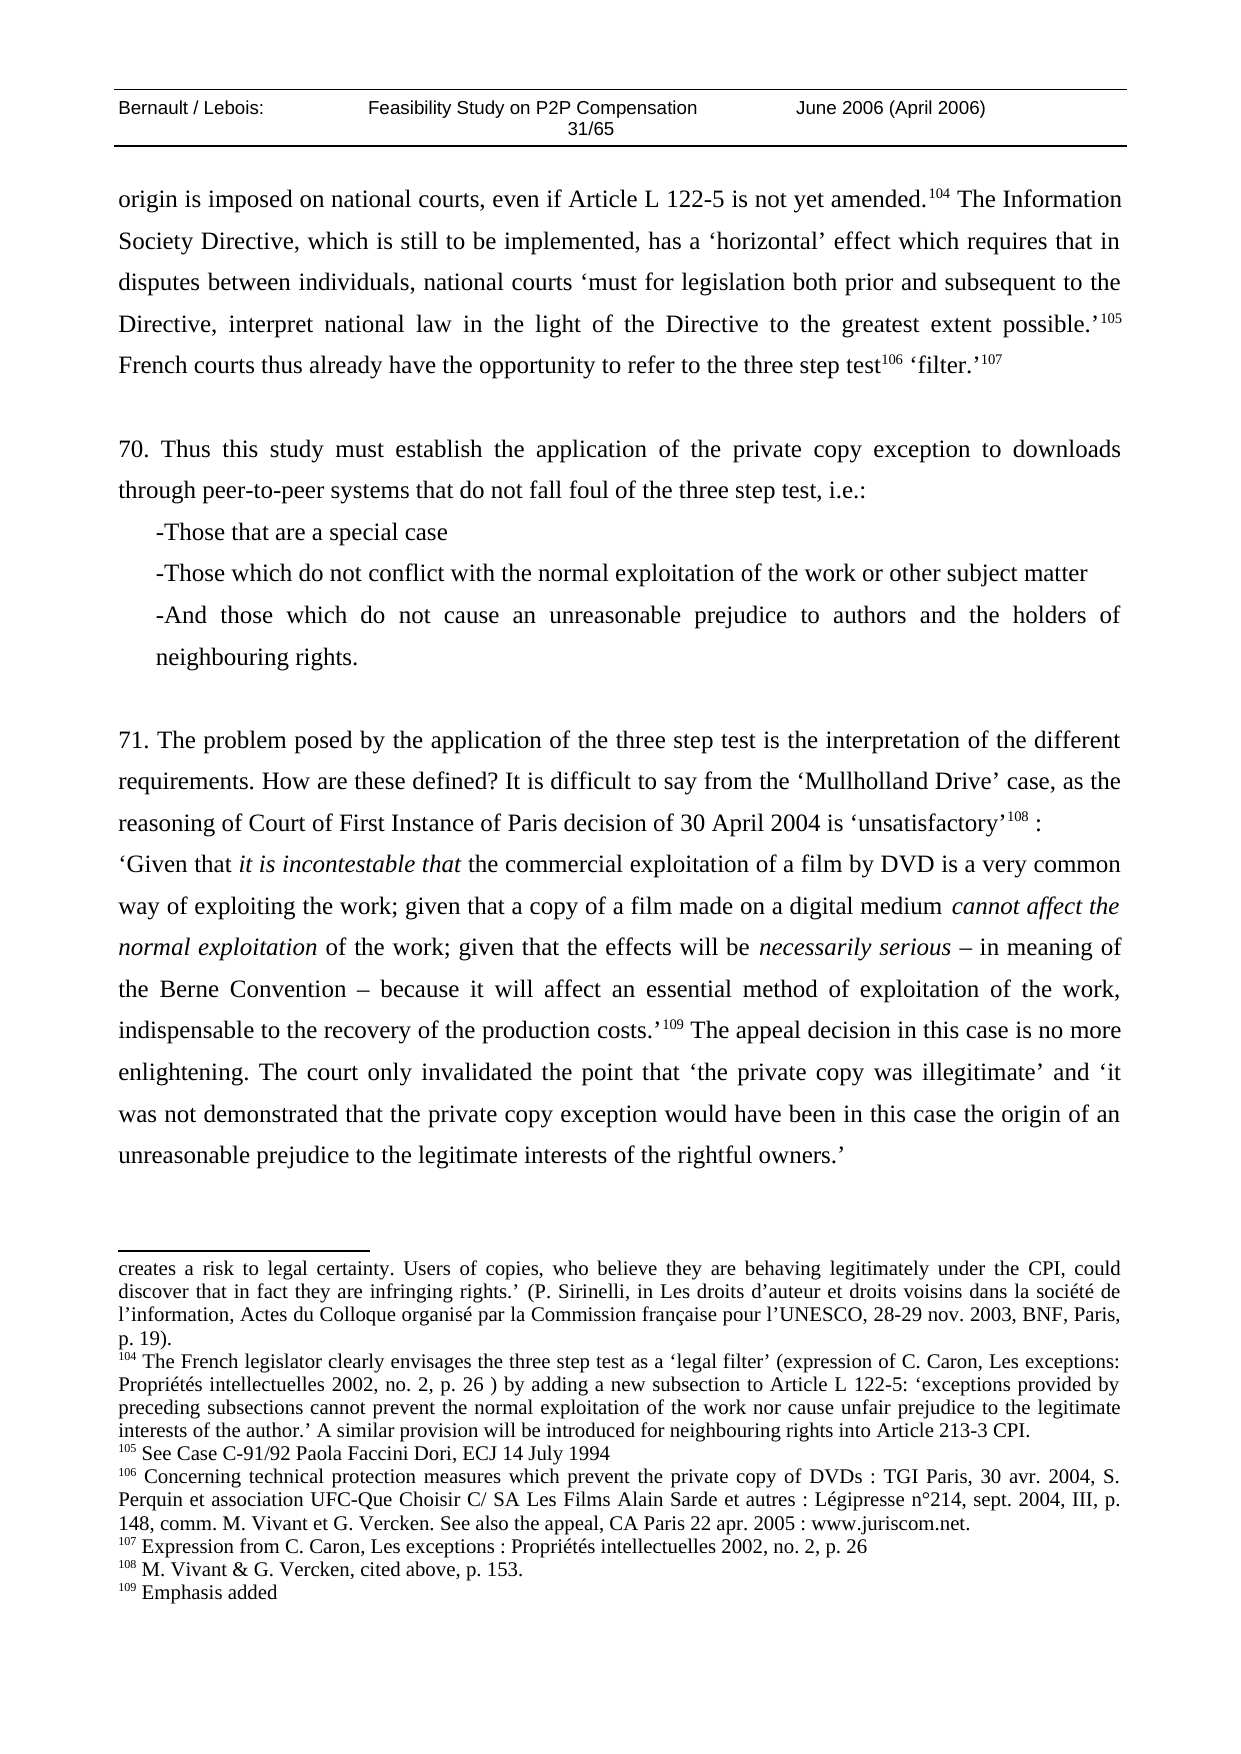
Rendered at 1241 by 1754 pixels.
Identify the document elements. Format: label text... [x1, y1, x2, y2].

text The French legislator clearly envisages the three step test as a ‘legal filter’ (expression of C. Caron, Les exceptions: Propriétés intellectuelles 2002, no. 2, p. 26 ) by adding a new subsection to Article L 122-5: ‘exceptions provided by preceding subsections cannot prevent the normal exploitation of the work nor cause unfair prejudice to the legitimate interests of the author.’ A similar provision will be introduced for neighbouring rights into Article 213-3 CPI. [118, 1349, 1122, 1442]
text 71. The problem posed by the application of the three step test is the interpretation of the different requirements. How are these defined? It is difficult to say from the ‘Mullholland Drive’ case, as the reasoning of Court of First Instance of Paris decision of 30 April 2004 is ‘unsatisfactory’ : [118, 726, 1122, 837]
text creates a risk to legal certainty. Users of copies, who believe they are behaving legitimately under the CPI, could discover that in fact they are infringing rights.’ (P. Sirinelli, in Les droits d’auteur et droits voisins dans la société de l’information, Actes du Colloque organisé par la Commission française pour l’UNESCO, 28-29 nov. 2003, BNF, Paris, p. 19). [118, 1257, 1122, 1349]
text Concerning technical protection measures which prevent the private copy of DVDs : TGI Paris, 30 avr. 2004, S. Perquin et association UFC-Que Choisir C/ SA Les Films Alain Sarde et autres : Légipresse n°214, sept. 2004, III, p. 148, comm. M. Vivant et G. Vercken. See also the appeal, CA Paris 22 apr. 2005 : www.juriscom.net. [118, 1465, 1122, 1534]
text Expression from C. Caron, Les exceptions : Propriétés intellectuelles 2002, no. 2, p. 26 [118, 1534, 1122, 1558]
list Those that are a special case [156, 518, 1122, 546]
list And those which do not cause an unreasonable prejudice to authors and the holders of neighbouring rights. [156, 601, 1122, 670]
text Emphasis added [118, 1581, 1122, 1604]
list Those which do not conflict with the normal exploitation of the work or other subject matter [156, 559, 1122, 587]
text ‘Given that it is incontestable that the commercial exploitation of a film by DVD is a very common way of exploiting the work; given that a copy of a film made on a digital medium cannot affect the normal exploitation of the work; given that the effects will be necessarily serious – in meaning of the Berne Convention – because it will affect an essential method of exploitation of the work, indispensable to the recovery of the production costs.’ The appeal decision in this case is no more enlightening. The court only invalidated the point that ‘the private copy was illegitimate’ and ‘it was not demonstrated that the private copy exception would have been in this case the origin of an unreasonable prejudice to the legitimate interests of the rightful owners.’ [118, 850, 1122, 1169]
text origin is imposed on national courts, even if Article L 122-5 is not yet amended. The Information Society Directive, which is still to be implemented, has a ‘horizontal’ effect which requires that in disputes between individuals, national courts ‘must for legislation both prior and subsequent to the Directive, interpret national law in the light of the Directive to the greatest extent possible.’ French courts thus already have the opportunity to refer to the three step test ‘filter.’ [118, 185, 1122, 379]
text 70. Thus this study must establish the application of the private copy exception to downloads through peer-to-peer systems that do not fall foul of the three step test, i.e.: [118, 435, 1122, 504]
text See Case C-91/92 Paola Faccini Dori, ECJ 14 July 1994 [118, 1442, 1122, 1465]
text M. Vivant & G. Vercken, cited above, p. 153. [118, 1558, 1122, 1581]
